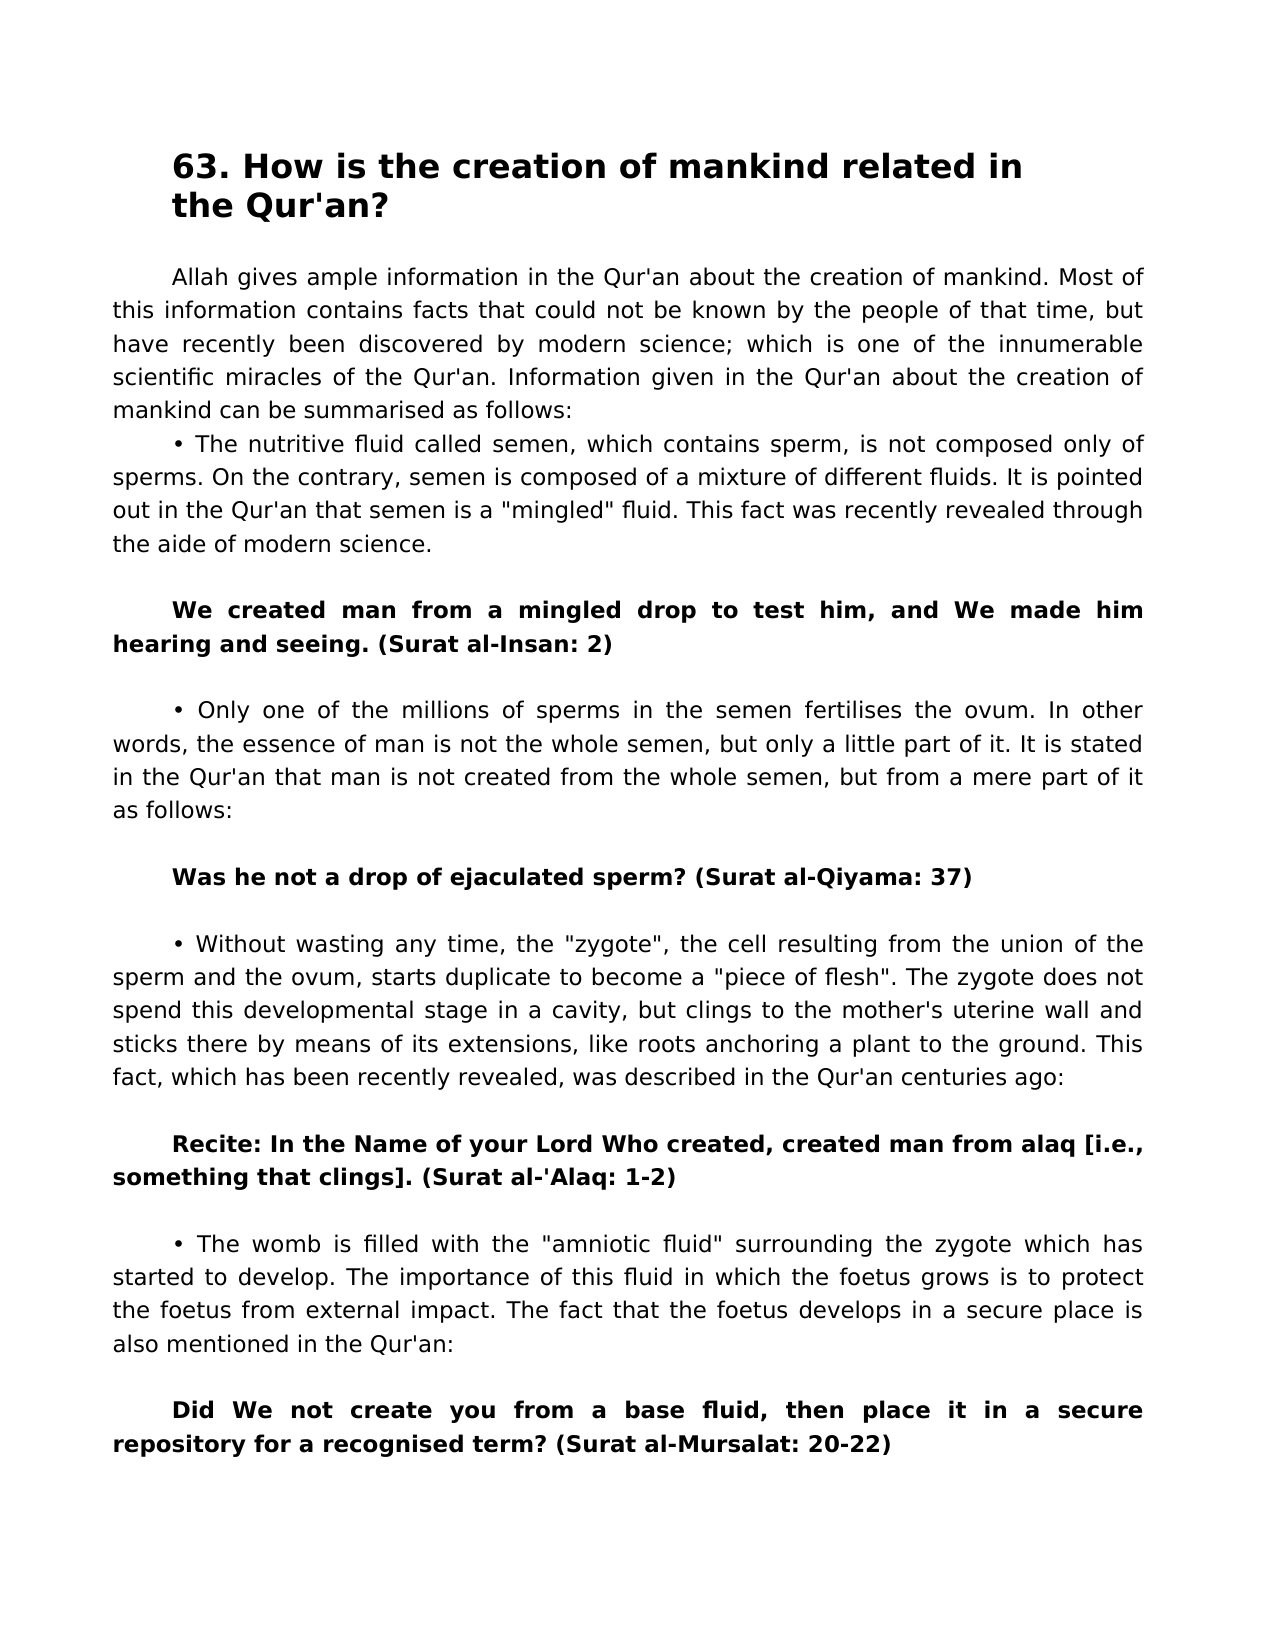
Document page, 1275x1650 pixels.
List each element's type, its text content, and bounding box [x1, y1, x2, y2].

text Allah gives ample information in the Qur'an about the creation of mankind. Most of this information contains facts that could not be known by the people of that time, but have recently been discovered by modern science; which is one of the innumerable scientific miracles of the Qur'an. Information given in the Qur'an about the creation of mankind can be summarised as follows: [112, 259, 1145, 425]
text Did We not create you from a base fluid, then place it in a secure repository for a recognised term? (Surat al-Mursalat: 20-22) [112, 1392, 1145, 1459]
text We created man from a mingled drop to test him, and We made him hearing and seeing. (Surat al-Insan: 2) [112, 592, 1145, 659]
text 63. How is the creation of mankind related in [112, 148, 1145, 186]
text Recite: In the Name of your Lord Who created, created man from alaq [i.e., something that clings]. (Surat al-'Alaq: 1-2) [112, 1125, 1145, 1192]
text • The womb is filled with the "amniotic fluid" surrounding the zygote which has started to develop. The importance of this fluid in which the foetus grows is to protect the foetus from external impact. The fact that the foetus develops in a secure place is also mentioned in the Qur'an: [112, 1225, 1145, 1359]
text Was he not a drop of ejaculated sperm? (Surat al-Qiyama: 37) [112, 859, 1145, 892]
text • The nutritive fluid called semen, which contains sperm, is not composed only of sperms. On the contrary, semen is composed of a mixture of different fluids. It is pointed out in the Qur'an that semen is a "mingled" fluid. This fact was recently revealed through the aide of modern science. [112, 425, 1145, 559]
text • Only one of the millions of sperms in the semen fertilises the ovum. In other words, the essence of man is not the whole semen, but only a little part of it. It is stated in the Qur'an that man is not created from the whole semen, but from a mere part of it as follows: [112, 692, 1145, 825]
text the Qur'an? [112, 186, 1145, 225]
text • Without wasting any time, the "zygote", the cell resulting from the union of the sperm and the ovum, starts duplicate to become a "piece of flesh". The zygote does not spend this developmental stage in a cavity, but clings to the mother's uterine wall and sticks there by means of its extensions, like roots anchoring a plant to the ground. This fact, which has been recently revealed, was described in the Qur'an centuries ago: [112, 925, 1145, 1092]
